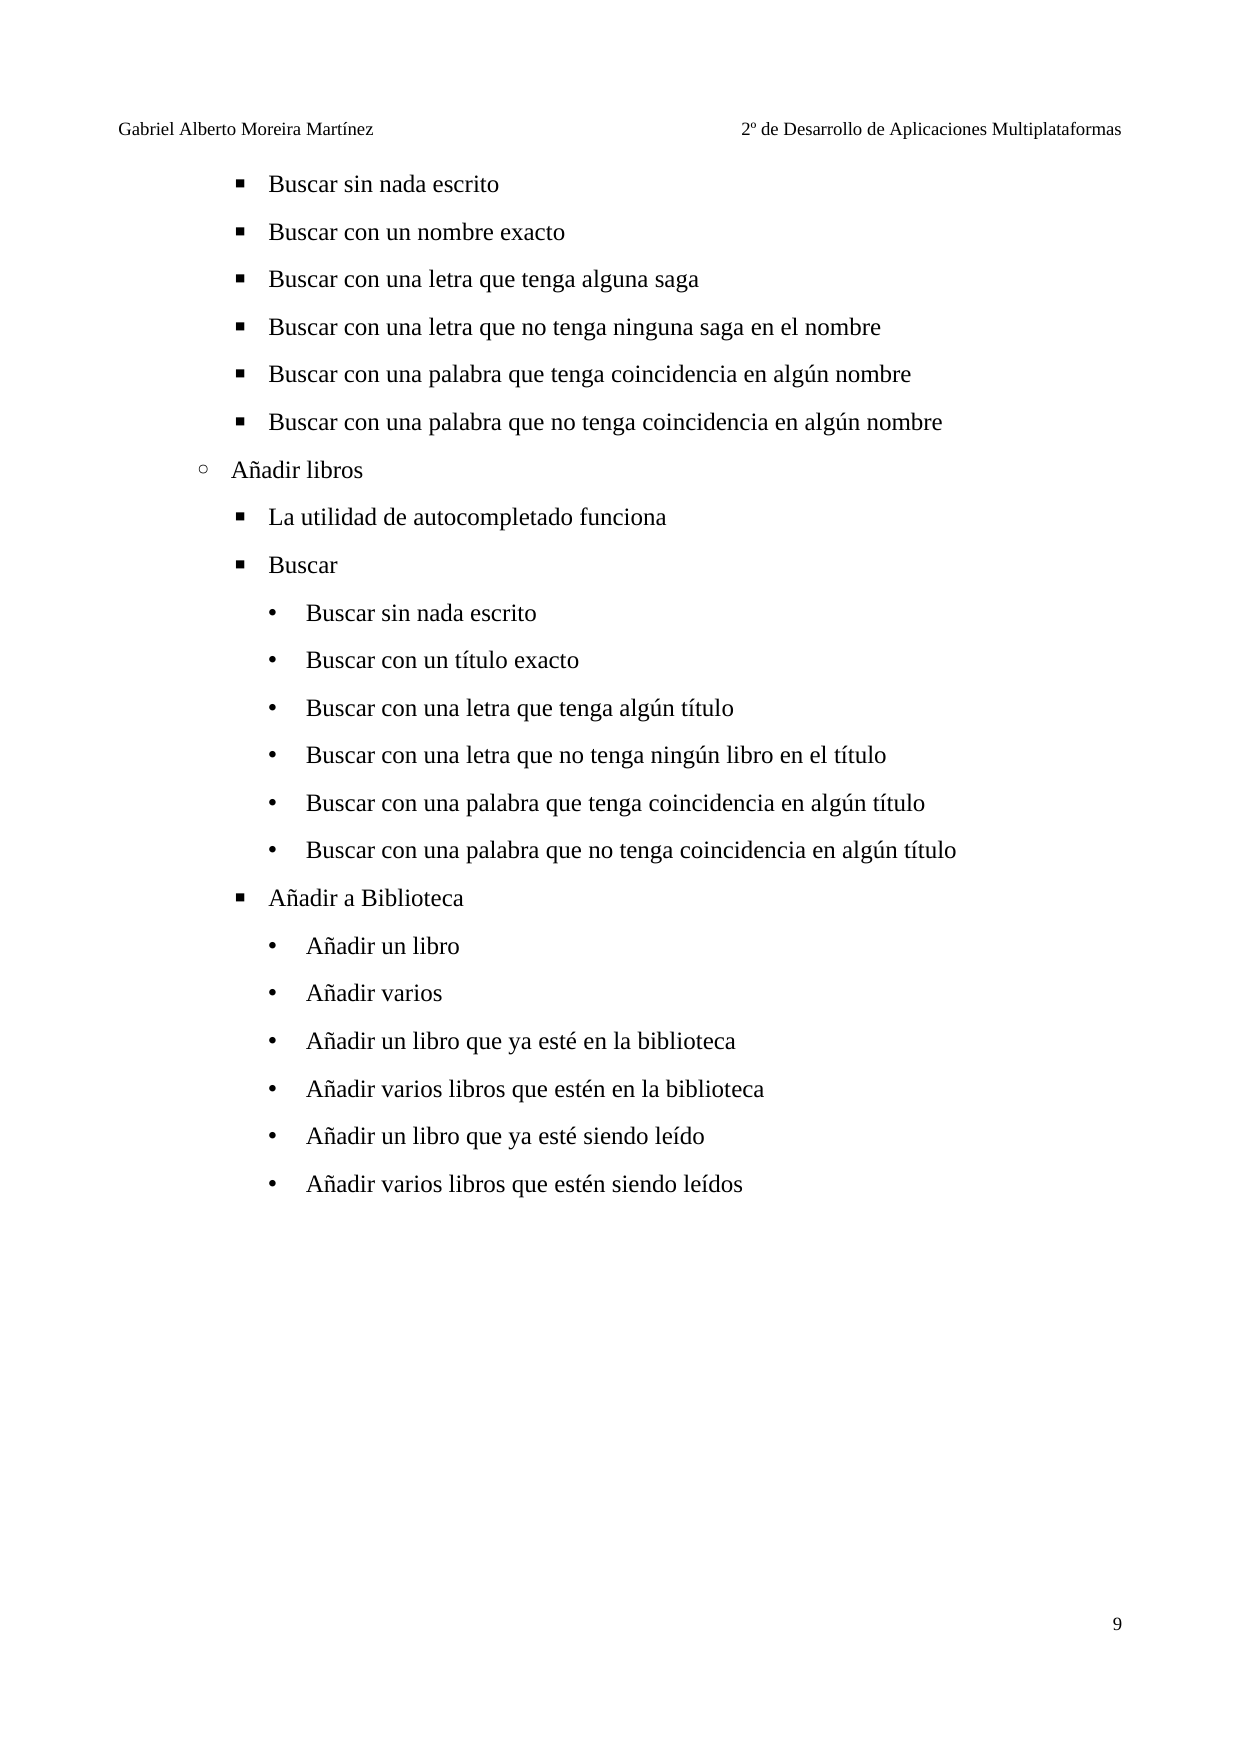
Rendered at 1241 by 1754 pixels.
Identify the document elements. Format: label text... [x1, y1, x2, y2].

list Añadir varios [268, 978, 1122, 1007]
list Añadir varios libros que estén en la biblioteca [268, 1074, 1122, 1102]
list Añadir un libro [268, 931, 1122, 959]
list Añadir varios libros que estén siendo leídos [268, 1169, 1122, 1198]
list Buscar con una letra que tenga algún título [268, 693, 1122, 722]
list Buscar con un nombre exacto [231, 217, 1122, 246]
list Añadir un libro que ya esté en la biblioteca [268, 1026, 1122, 1055]
list Añadir a Biblioteca [231, 883, 1122, 912]
list Buscar con una palabra que tenga coincidencia en algún nombre [231, 359, 1122, 388]
list La utilidad de autocompletado funciona [231, 502, 1122, 531]
list Buscar sin nada escrito [231, 169, 1122, 198]
list Buscar sin nada escrito [268, 598, 1122, 626]
list Buscar [231, 550, 1122, 579]
list Buscar con una letra que no tenga ningún libro en el título [268, 740, 1122, 769]
list Buscar con una palabra que no tenga coincidencia en algún título [268, 836, 1122, 864]
list Buscar con un título exacto [268, 645, 1122, 674]
list Buscar con una letra que no tenga ninguna saga en el nombre [231, 312, 1122, 341]
list Buscar con una palabra que tenga coincidencia en algún título [268, 788, 1122, 817]
list Añadir un libro que ya esté siendo leído [268, 1121, 1122, 1150]
list Añadir libros [193, 455, 1122, 483]
list Buscar con una palabra que no tenga coincidencia en algún nombre [231, 407, 1122, 436]
list Buscar con una letra que tenga alguna saga [231, 264, 1122, 293]
